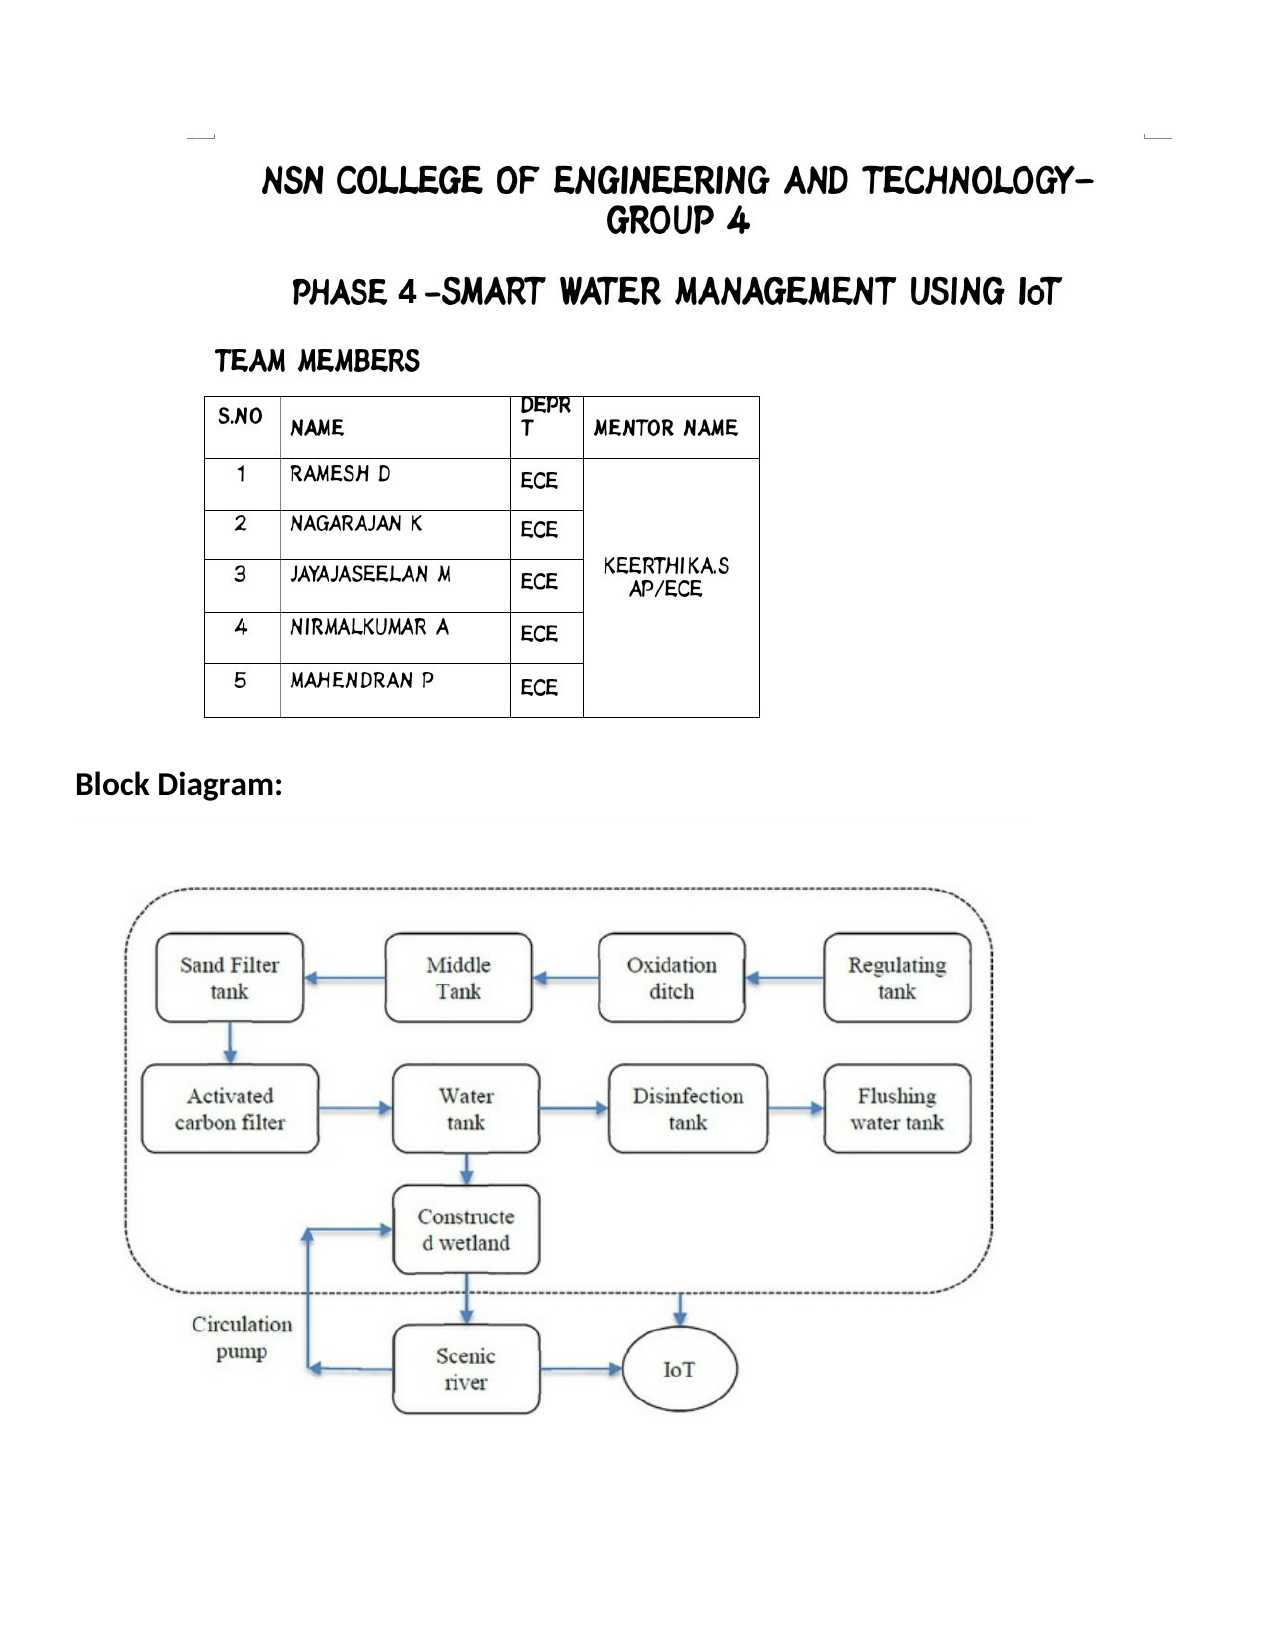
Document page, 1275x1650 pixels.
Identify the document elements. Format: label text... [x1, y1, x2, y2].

text Block Diagram: [75, 763, 1200, 804]
